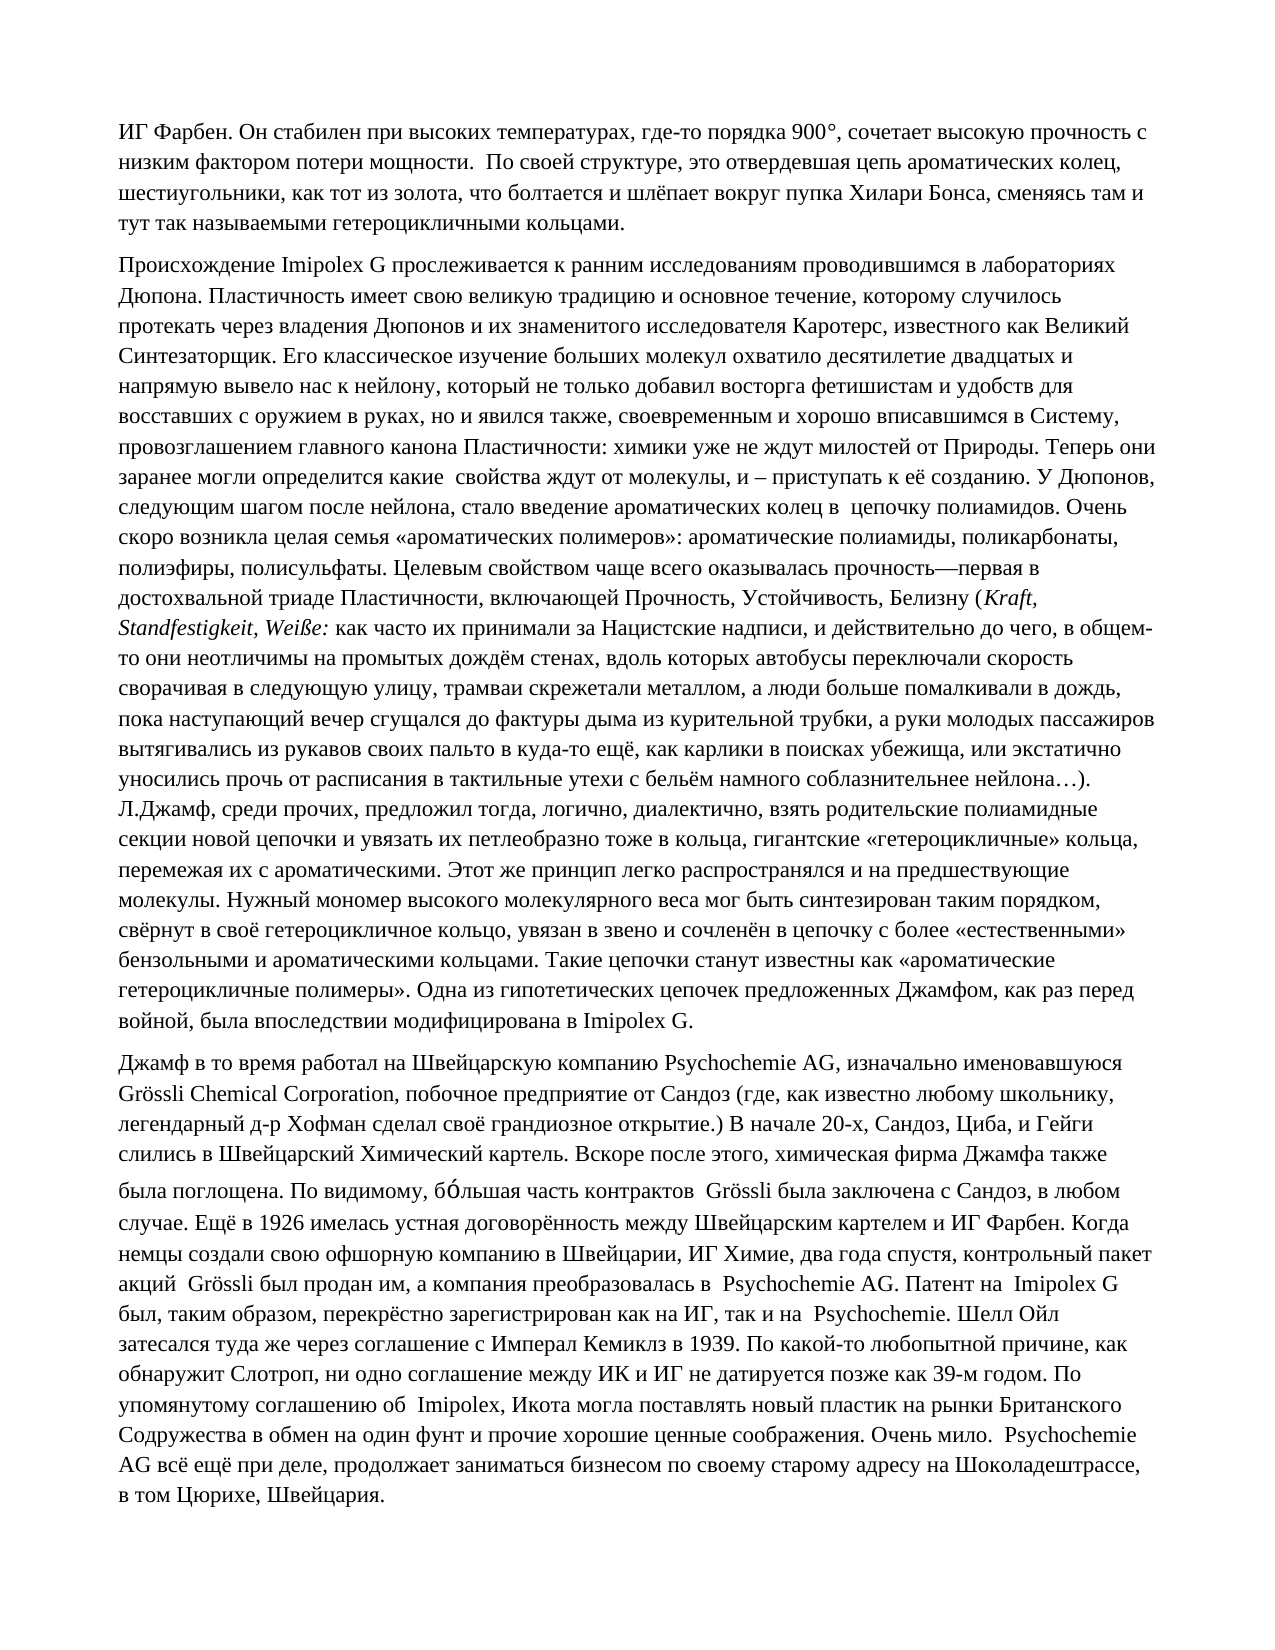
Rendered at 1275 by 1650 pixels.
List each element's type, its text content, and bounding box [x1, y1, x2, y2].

text Джамф в то время работал на Швейцарскую компанию Psychochemie AG, изначально именовавшуюся Grössli Chemical Corporation, побочное предприятие от Сандоз (где, как известно любому школьнику, легендарный д-р Хофман сделал своё грандиозное открытие.) В начале 20-х, Сандоз, Циба, и Гейги слились в Швейцарский Химический картель. Вскоре после этого, химическая фирма Джамфа также была поглощена. По видимому, бо́льшая часть контрактов Grössli была заключена с Сандоз, в любом случае. Ещё в 1926 имелась устная договорённость между Швейцарским картелем и ИГ Фарбен. Когда немцы создали свою офшорную компанию в Швейцарии, ИГ Химие, два года спустя, контрольный пакет акций Grössli был продан им, а компания преобразовалась в Psychochemie AG. Патент на Imipolex G был, таким образом, перекрёстно зарегистрирован как на ИГ, так и на Psychochemie. Шелл Ойл затесался туда же через соглашение с Имперал Кемиклз в 1939. По какой-то любопытной причине, как обнаружит Слотроп, ни одно соглашение между ИК и ИГ не датируется позже как 39-м годом. По упомянутому соглашению об Imipolex, Икота могла поставлять новый пластик на рынки Британского Содружества в обмен на один фунт и прочие хорошие ценные соображения. Очень мило. Psychochemie AG всё ещё при деле, продолжает заниматься бизнесом по своему старому адресу на Шоколадештрассе, в том Цюрихе, Швейцария. [118, 1049, 1157, 1508]
text ИГ Фарбен. Он стабилен при высоких температурах, где-то порядка 900°, сочетает высокую прочность с низким фактором потери мощности. По своей структуре, это отвердевшая цепь ароматических колец, шестиугольники, как тот из золота, что болтается и шлёпает вокруг пупка Хилари Бонса, сменяясь там и тут так называемыми гетероцикличными кольцами. [118, 118, 1157, 235]
text Происхождение Imipolex G прослеживается к ранним исследованиям проводившимся в лабораториях Дюпона. Пластичность имеет свою великую традицию и основное течение, которому случилось протекать через владения Дюпонов и их знаменитого исследователя Каротерс, известного как Великий Синтезаторщик. Его классическое изучение больших молекул охватило десятилетие двадцатых и напрямую вывело нас к нейлону, который не только добавил восторга фетишистам и удобств для восставших с оружием в руках, но и явился также, своевременным и хорошо вписавшимся в Систему, провозглашением главного канона Пластичности: химики уже не ждут милостей от Природы. Теперь они заранее могли определится какие свойства ждут от молекулы, и – приступать к её созданию. У Дюпонов, следующим шагом после нейлона, стало введение ароматических колец в цепочку полиамидов. Очень скоро возникла целая семья «ароматических полимеров»: ароматические полиамиды, поликарбонаты, полиэфиры, полисульфаты. Целевым свойством чаще всего оказывалась прочность—первая в достохвальной триаде Пластичности, включающей Прочность, Устойчивость, Белизну (Kraft, Standfestigkeit, Weiße: как часто их принимали за Нацистские надписи, и действительно до чего, в общем-то они неотличимы на промытых дождём стенах, вдоль которых автобусы переключали скорость сворачивая в следующую улицу, трамваи скрежетали металлом, а люди больше помалкивали в дождь, пока наступающий вечер сгущался до фактуры дыма из курительной трубки, а руки молодых пассажиров вытягивались из рукавов своих пальто в куда-то ещё, как карлики в поисках убежища, или экстатично уносились прочь от расписания в тактильные утехи с бельём намного соблазнительнее нейлона…). Л.Джамф, среди прочих, предложил тогда, логично, диалектично, взять родительские полиамидные секции новой цепочки и увязать их петлеобразно тоже в кольца, гигантские «гетероцикличные» кольца, перемежая их с ароматическими. Этот же принцип легко распространялся и на предшествующие молекулы. Нужный мономер высокого молекулярного веса мог быть синтезирован таким порядком, свёрнут в своё гетероцикличное кольцо, увязан в звено и сочленён в цепочку с более «естественными» бензольными и ароматическими кольцами. Такие цепочки станут известны как «ароматические гетероцикличные полимеры». Одна из гипотетических цепочек предложенных Джамфом, как раз перед войной, была впоследствии модифицирована в Imipolex G. [118, 251, 1157, 1033]
